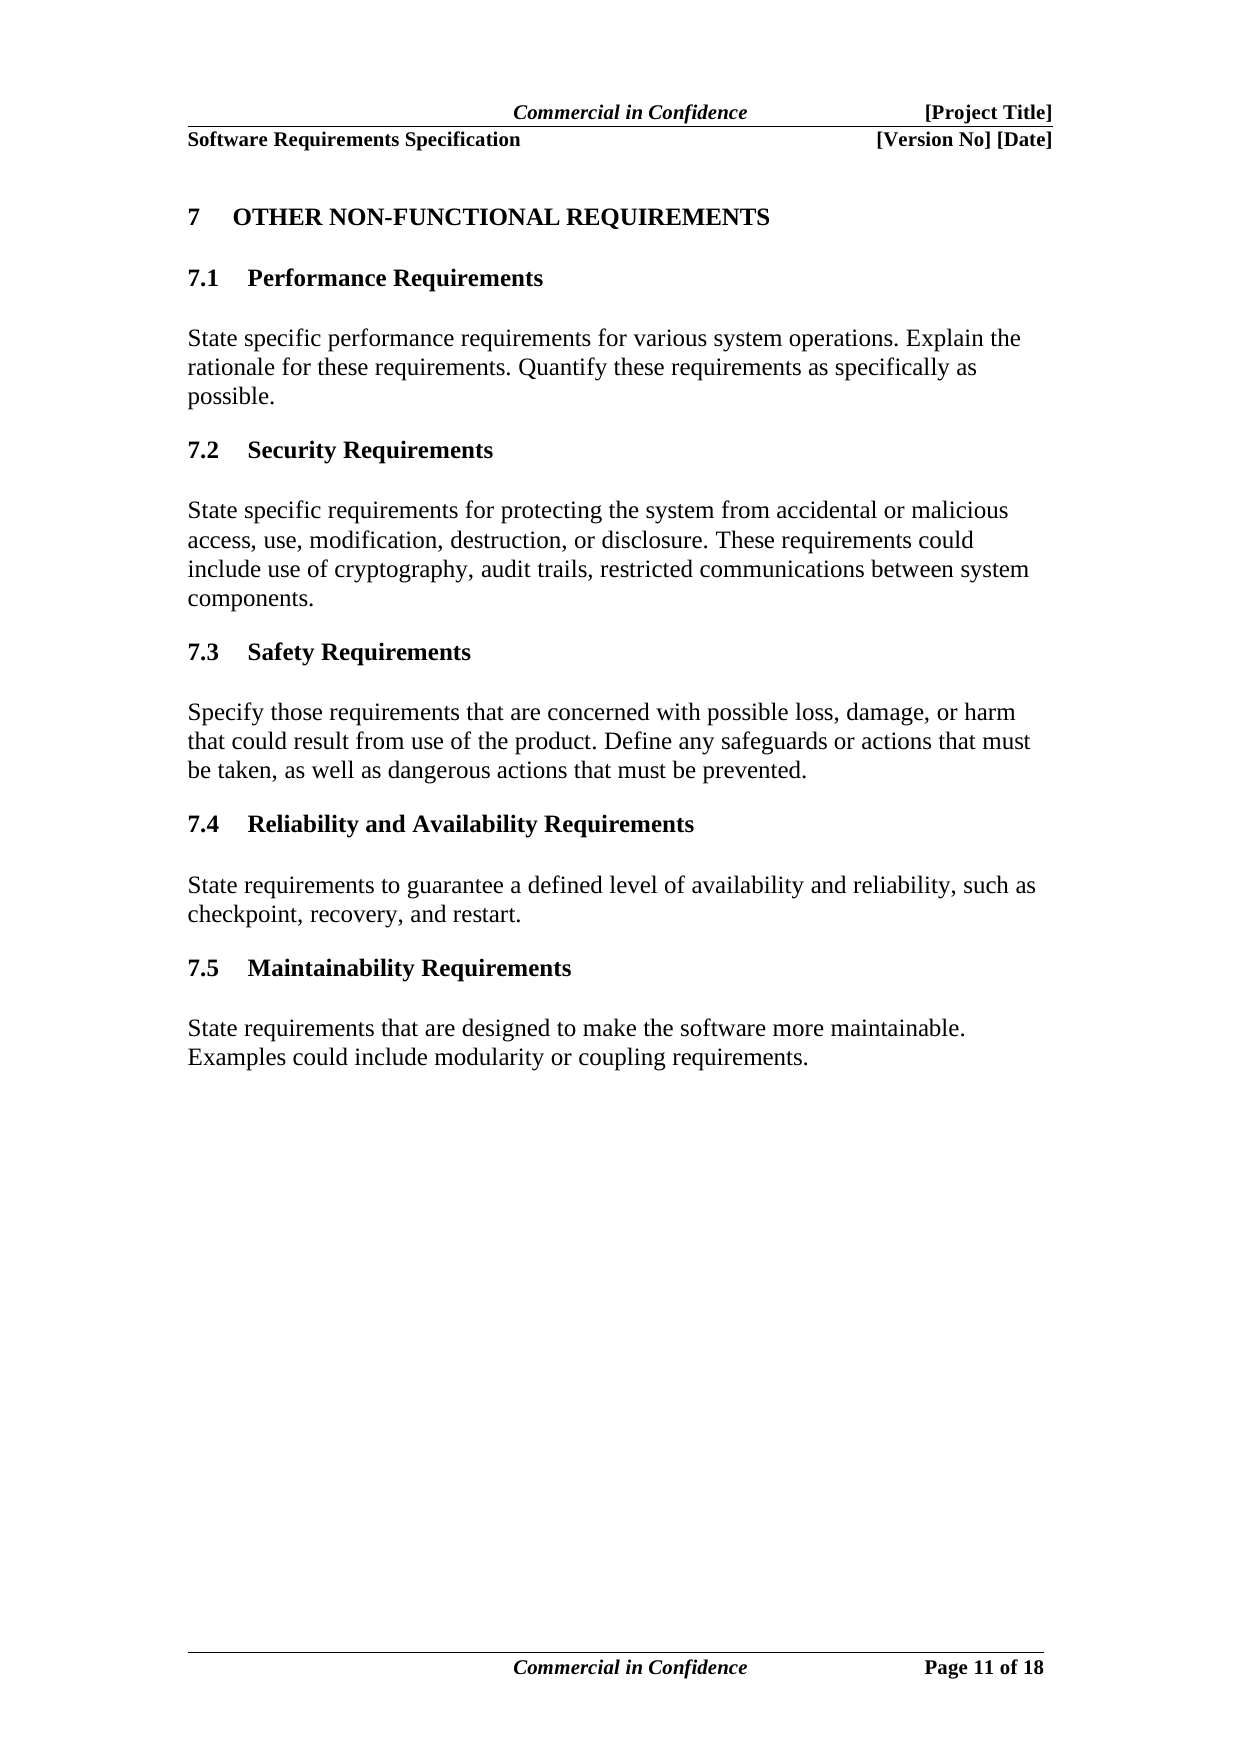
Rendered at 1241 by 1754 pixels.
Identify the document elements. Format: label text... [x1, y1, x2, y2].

text State requirements to guarantee a defined level of availability and reliability, such as checkpoint, recovery, and restart. [187, 869, 1053, 928]
text Specify those requirements that are concerned with possible loss, damage, or harm that could result from use of the product. Define any safeguards or actions that must be taken, as well as dangerous actions that must be prevented. [187, 697, 1053, 784]
subtitle Performance Requirements [187, 263, 1053, 292]
subtitle Other Non-Functional Requirements [187, 202, 1053, 231]
subtitle Maintainability Requirements [187, 953, 1053, 982]
subtitle Safety Requirements [187, 637, 1053, 666]
text State specific requirements for protecting the system from accidental or malicious access, use, modification, destruction, or disclosure. These requirements could include use of cryptography, audit trails, restricted communications between system components. [187, 495, 1053, 612]
subtitle Security Requirements [187, 435, 1053, 464]
text State specific performance requirements for various system operations. Explain the rationale for these requirements. Quantify these requirements as specifically as possible. [187, 323, 1053, 410]
subtitle Reliability and Availability Requirements [187, 809, 1053, 838]
text State requirements that are designed to make the software more maintainable. Examples could include modularity or coupling requirements. [187, 1013, 1053, 1071]
